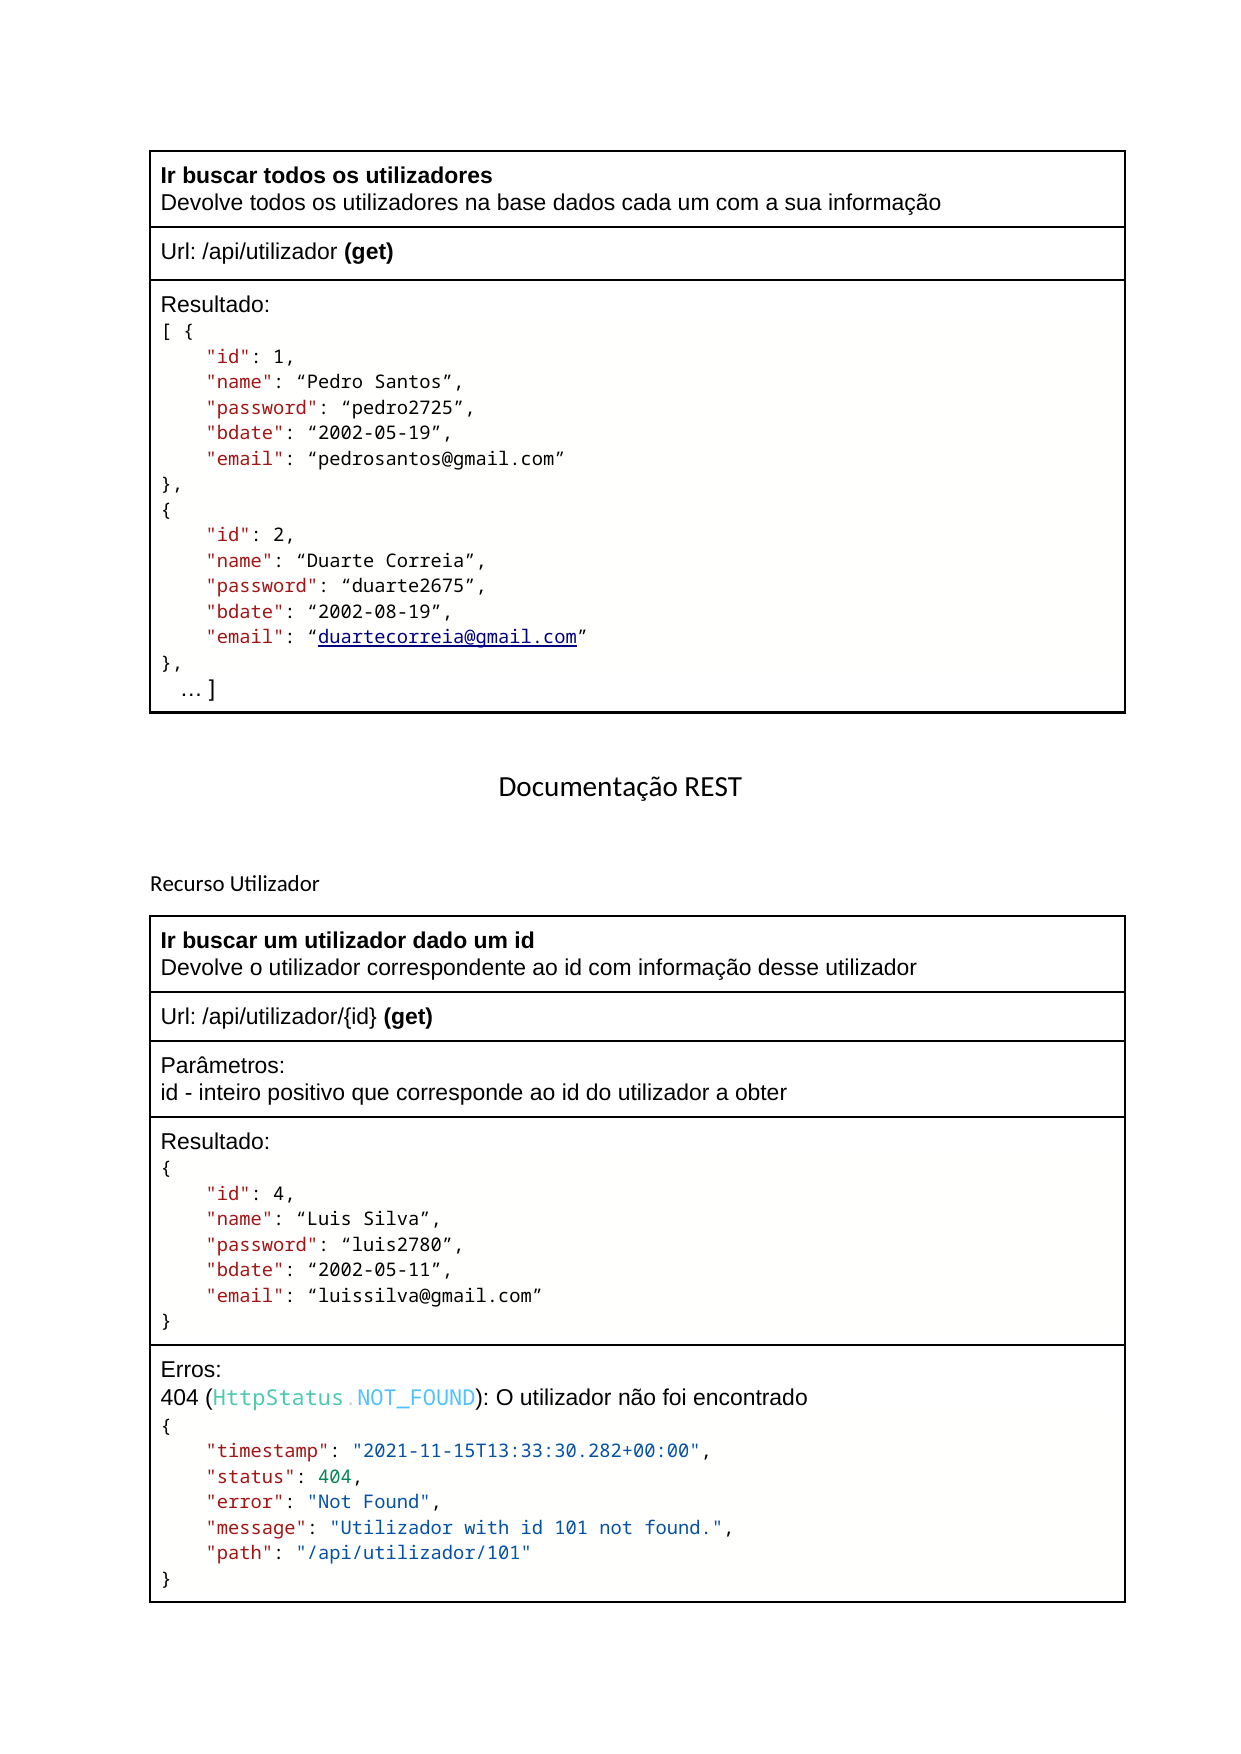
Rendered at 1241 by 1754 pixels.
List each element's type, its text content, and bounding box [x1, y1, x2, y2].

table_header Ir buscar um utilizador dado um id Devolve o utilizador correspondente ao id com informação desse utilizador [151, 917, 1124, 991]
table_cell Url: /api/utilizador/{id} (get) [151, 993, 1124, 1040]
text Recurso Utilizador [150, 869, 1090, 897]
table_cell Resultado: [ { "id": 1, "name": “Pedro Santos”, "password": “pedro2725”, "bdate": “2002-05-19”, "email": “pedrosantos@gmail.com” }, { "id": 2, "name": “Duarte Correia”, "password": “duarte2675”, "bdate": “2002-08-19”, "email": “duartecorreia@gmail.com” }, … ] [151, 281, 1124, 711]
text Documentação REST [150, 768, 1090, 803]
table_cell Erros: 404 (HttpStatus.NOT_FOUND): O utilizador não foi encontrado { "timestamp": "2021-11-15T13:33:30.282+00:00", "status": 404, "error": "Not Found", "message": "Utilizador with id 101 not found.", "path": "/api/utilizador/101" } [151, 1346, 1124, 1601]
table_cell Parâmetros: id - inteiro positivo que corresponde ao id do utilizador a obter [151, 1042, 1124, 1116]
table_cell Resultado: { "id": 4, "name": “Luis Silva”, "password": “luis2780”, "bdate": “2002-05-11”, "email": “luissilva@gmail.com” } [151, 1118, 1124, 1343]
table_header Ir buscar todos os utilizadores Devolve todos os utilizadores na base dados cada um com a sua informação [151, 152, 1124, 226]
table_cell Url: /api/utilizador (get) [151, 228, 1124, 278]
